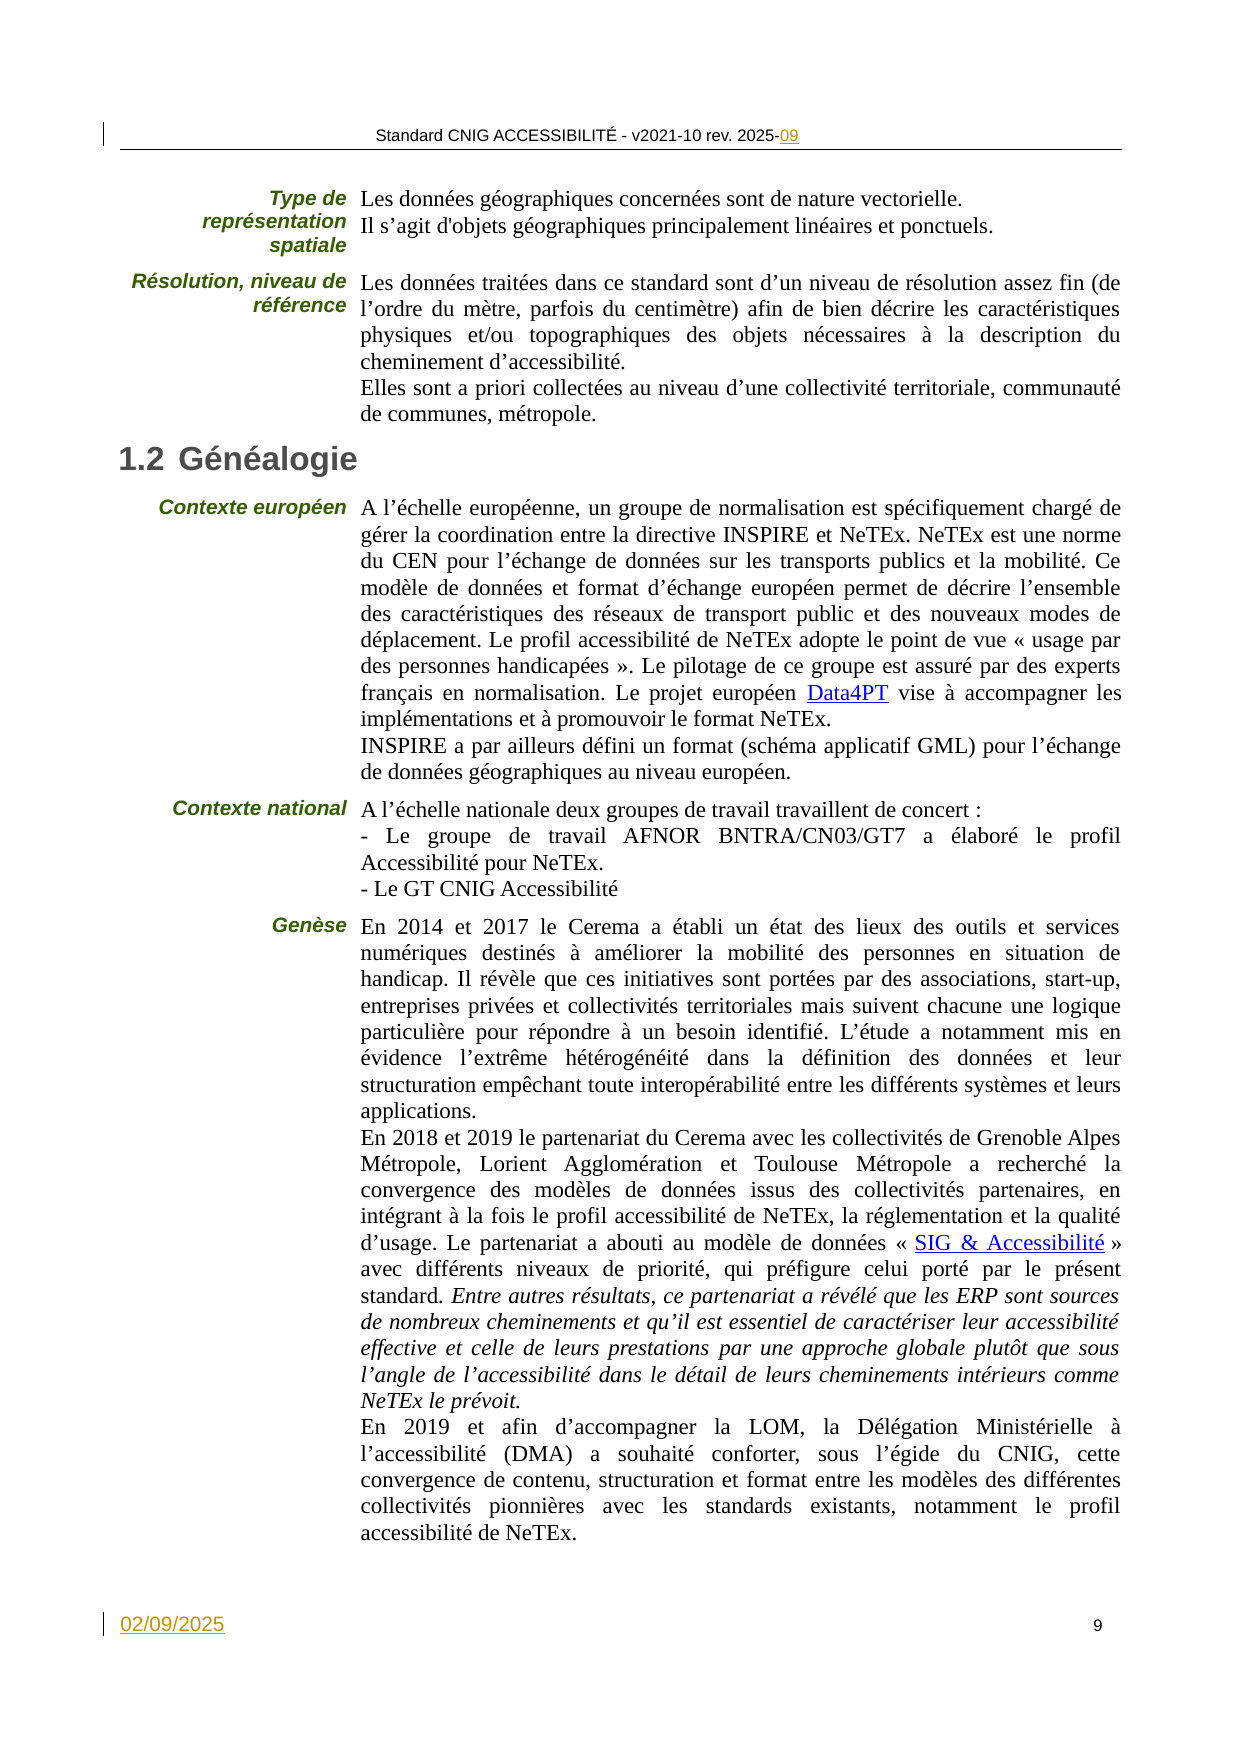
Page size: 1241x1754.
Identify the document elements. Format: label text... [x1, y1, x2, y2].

table_cell Les données géographiques concernées sont de nature vectorielle. Il s’agit d'objets géographiques principalement linéaires et ponctuels. [354, 180, 1122, 263]
table_header A l’échelle européenne, un groupe de normalisation est spécifiquement chargé de gérer la coordination entre la directive INSPIRE et NeTEx. NeTEx est une norme du CEN pour l’échange de données sur les transports publics et la mobilité. Ce modèle de données et format d’échange européen permet de décrire l’ensemble des caractéristiques des réseaux de transport public et des nouveaux modes de déplacement. Le profil accessibilité de NeTEx adopte le point de vue « usage par des personnes handicapées ». Le pilotage de ce groupe est assuré par des experts français en normalisation. Le projet européen Data4PT vise à accompagner les implémentations et à promouvoir le format NeTEx. INSPIRE a par ailleurs défini un format (schéma applicatif GML) pour l’échange de données géographiques au niveau européen. [355, 489, 1122, 790]
table_cell Type de représentation spatiale [118, 180, 354, 263]
table_cell En 2014 et 2017 le Cerema a établi un état des lieux des outils et services numériques destinés à améliorer la mobilité des personnes en situation de handicap. Il révèle que ces initiatives sont portées par des associations, start-up, entreprises privées et collectivités territoriales mais suivent chacune une logique particulière pour répondre à un besoin identifié. L’étude a notamment mis en évidence l’extrême hétérogénéité dans la définition des données et leur structuration empêchant toute interopérabilité entre les différents systèmes et leurs applications. En 2018 et 2019 le partenariat du Cerema avec les collectivités de Grenoble Alpes Métropole, Lorient Agglomération et Toulouse Métropole a recherché la convergence des modèles de données issus des collectivités partenaires, en intégrant à la fois le profil accessibilité de NeTEx, la réglementation et la qualité d’usage. Le partenariat a abouti au modèle de données « SIG & Accessibilité » avec différents niveaux de priorité, qui préfigure celui porté par le présent standard. Entre autres résultats, ce partenariat a révélé que les ERP sont sources de nombreux cheminements et qu’il est essentiel de caractériser leur accessibilité effective et celle de leurs prestations par une approche globale plutôt que sous l’angle de l’accessibilité dans le détail de leurs cheminements intérieurs comme NeTEx le prévoit. En 2019 et afin d’accompagner la LOM, la Délégation Ministérielle à l’accessibilité (DMA) a souhaité conforter, sous l’égide du CNIG, cette convergence de contenu, structuration et format entre les modèles des différentes collectivités pionnières avec les standards existants, notamment le profil accessibilité de NeTEx. [355, 907, 1122, 1551]
subtitle Généalogie [118, 438, 1122, 477]
table_cell Genèse [118, 907, 354, 1551]
table_cell Résolution, niveau de référence [118, 263, 354, 433]
table_cell Contexte national [118, 790, 354, 907]
table_header Contexte européen [118, 489, 354, 790]
table_cell Les données traitées dans ce standard sont d’un niveau de résolution assez fin (de l’ordre du mètre, parfois du centimètre) afin de bien décrire les caractéristiques physiques et/ou topographiques des objets nécessaires à la description du cheminement d’accessibilité. Elles sont a priori collectées au niveau d’une collectivité territoriale, communauté de communes, métropole. [354, 263, 1122, 433]
table_cell A l’échelle nationale deux groupes de travail travaillent de concert : - Le groupe de travail AFNOR BNTRA/CN03/GT7 a élaboré le profil Accessibilité pour NeTEx. - Le GT CNIG Accessibilité [355, 790, 1122, 907]
